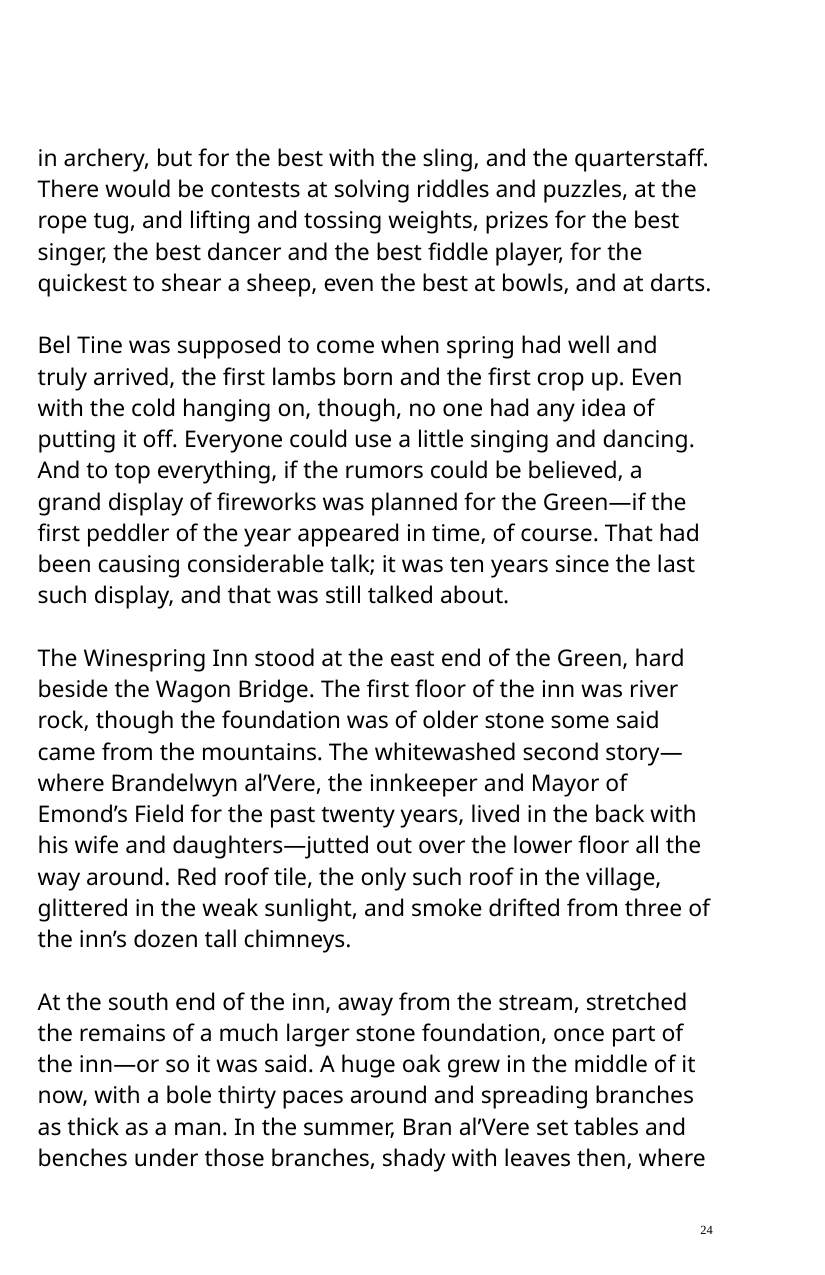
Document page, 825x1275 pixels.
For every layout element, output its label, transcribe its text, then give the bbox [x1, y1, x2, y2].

text Bel Tine was supposed to come when spring had well and truly arrived, the first lambs born and the first crop up. Even with the cold hanging on, though, no one had any idea of putting it off. Everyone could use a little singing and dancing. And to top everything, if the rumors could be believed, a grand display of fireworks was planned for the Green—if the first peddler of the year appeared in time, of course. That had been causing considerable talk; it was ten years since the last such display, and that was still talked about. [37, 329, 712, 611]
text The Winespring Inn stood at the east end of the Green, hard beside the Wagon Bridge. The first floor of the inn was river rock, though the foundation was of older stone some said came from the mountains. The whitewashed second story—where Brandelwyn al’Vere, the innkeeper and Mayor of Emond’s Field for the past twenty years, lived in the back with his wife and daughters—jutted out over the lower floor all the way around. Red roof tile, the only such roof in the village, glittered in the weak sunlight, and smoke drifted from three of the inn’s dozen tall chimneys. [37, 642, 712, 954]
text At the south end of the inn, away from the stream, stretched the remains of a much larger stone foundation, once part of the inn—or so it was said. A huge oak grew in the middle of it now, with a bole thirty paces around and spreading branches as thick as a man. In the summer, Bran al’Vere set tables and benches under those branches, shady with leaves then, where [37, 986, 712, 1173]
text in archery, but for the best with the sling, and the quarterstaff. There would be contests at solving riddles and puzzles, at the rope tug, and lifting and tossing weights, prizes for the best singer, the best dancer and the best fiddle player, for the quickest to shear a sheep, even the best at bowls, and at darts. [37, 142, 712, 298]
